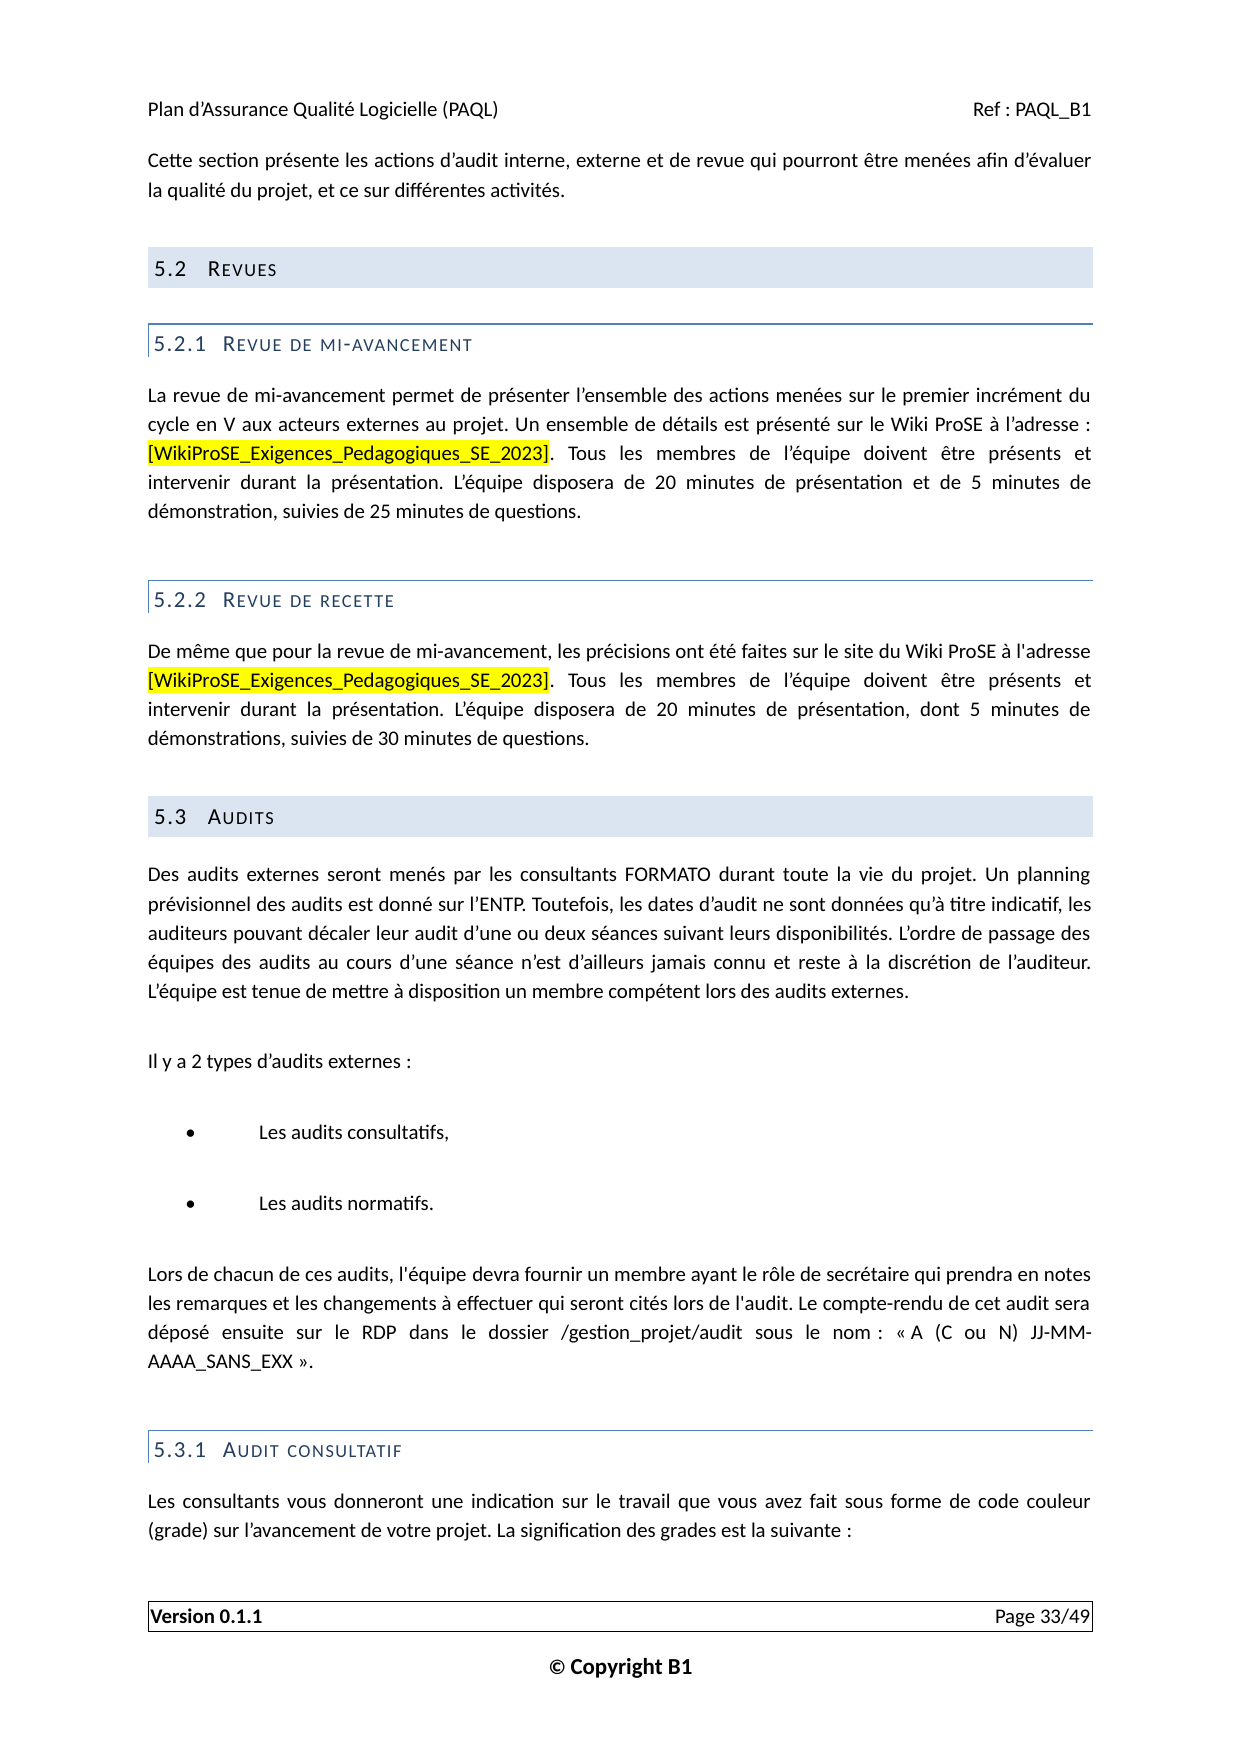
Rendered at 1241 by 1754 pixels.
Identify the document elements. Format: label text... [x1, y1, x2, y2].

text La revue de mi-avancement permet de présenter l’ensemble des actions menées sur le premier incrément du cycle en V aux acteurs externes au projet. Un ensemble de détails est présenté sur le Wiki ProSE à l’adresse : [WikiProSE_Exigences_Pedagogiques_SE_2023]. Tous les membres de l’équipe doivent être présents et intervenir durant la présentation. L’équipe disposera de 20 minutes de présentation et de 5 minutes de démonstration, suivies de 25 minutes de questions. [148, 382, 1093, 524]
list Revue de mi-avancement [149, 325, 1093, 357]
list Audit consultatif [149, 1431, 1093, 1463]
list Revue de recette [149, 581, 1093, 613]
text Il y a 2 types d’audits externes : [148, 1049, 1093, 1074]
text Des audits externes seront menés par les consultants FORMATO durant toute la vie du projet. Un planning prévisionnel des audits est donné sur l’ENTP. Toutefois, les dates d’audit ne sont données qu’à titre indicatif, les auditeurs pouvant décaler leur audit d’une ou deux séances suivant leurs disponibilités. L’ordre de passage des équipes des audits au cours d’une séance n’est d’ailleurs jamais connu et reste à la discrétion de l’auditeur. L’équipe est tenue de mettre à disposition un membre compétent lors des audits externes. [148, 862, 1093, 1004]
list Les audits consultatifs, [185, 1119, 1093, 1145]
text Les consultants vous donneront une indication sur le travail que vous avez fait sous forme de code couleur (grade) sur l’avancement de votre projet. La signification des grades est la suivante : [148, 1488, 1093, 1543]
list Revues [154, 254, 1086, 282]
text Cette section présente les actions d’audit interne, externe et de revue qui pourront être menées afin d’évaluer la qualité du projet, et ce sur différentes activités. [148, 148, 1093, 202]
list Audits [154, 803, 1086, 831]
list Les audits normatifs. [185, 1190, 1093, 1216]
text De même que pour la revue de mi-avancement, les précisions ont été faites sur le site du Wiki ProSE à l'adresse [WikiProSE_Exigences_Pedagogiques_SE_2023]. Tous les membres de l’équipe doivent être présents et intervenir durant la présentation. L’équipe disposera de 20 minutes de présentation, dont 5 minutes de démonstrations, suivies de 30 minutes de questions. [148, 638, 1093, 751]
list Lors de chacun de ces audits, l'équipe devra fournir un membre ayant le rôle de secrétaire qui prendra en notes les remarques et les changements à effectuer qui seront cités lors de l'audit. Le compte-rendu de cet audit sera déposé ensuite sur le RDP dans le dossier /gestion_projet/audit sous le nom : « A (C ou N) JJ-MM-AAAA_SANS_EXX ». [148, 1261, 1093, 1374]
